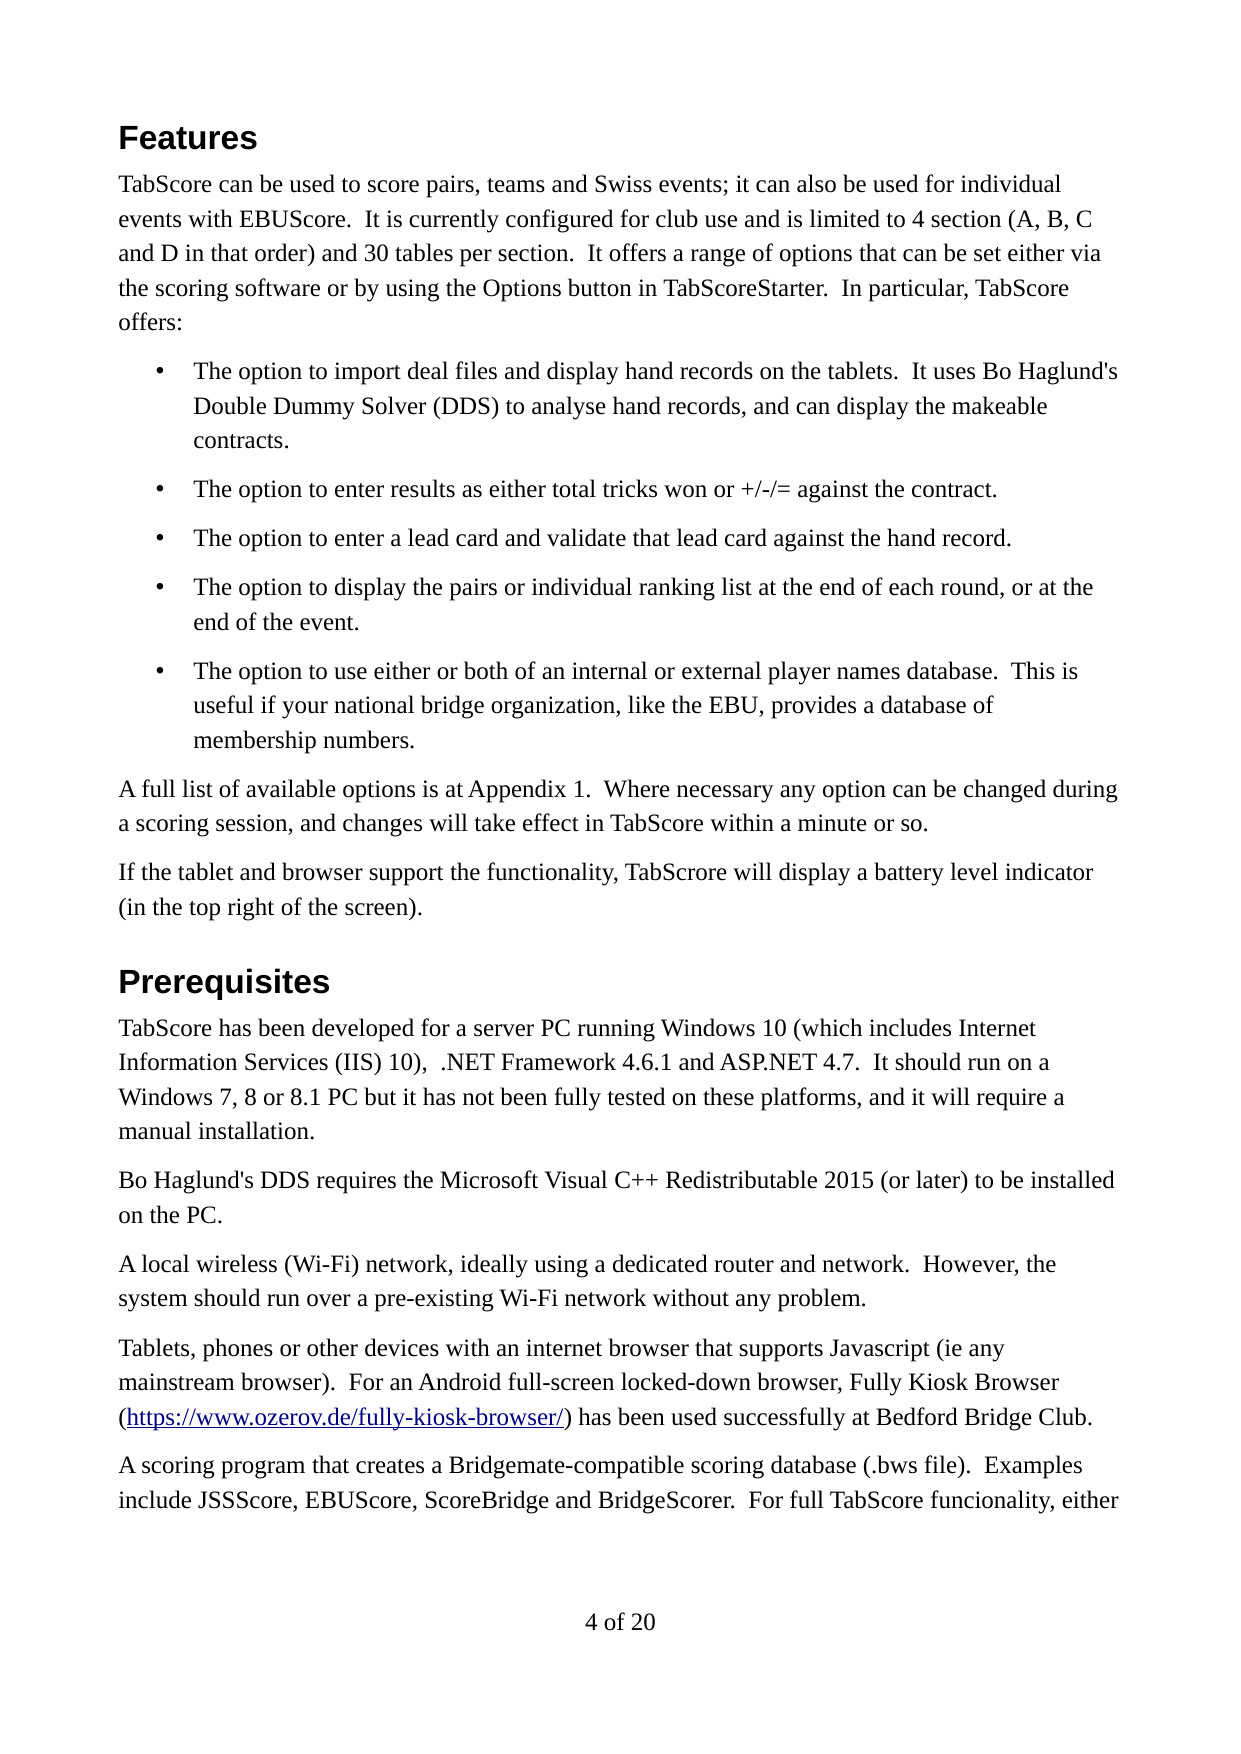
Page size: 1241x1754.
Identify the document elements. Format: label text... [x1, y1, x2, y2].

list The option to enter results as either total tricks won or +/-/= against the contract. [156, 474, 1122, 503]
text Bo Haglund's DDS requires the Microsoft Visual C++ Redistributable 2015 (or later) to be installed on the PC. [118, 1166, 1122, 1229]
list The option to import deal files and display hand records on the tablets. It uses Bo Haglund's Double Dummy Solver (DDS) to analyse hand records, and can display the makeable contracts. [156, 356, 1122, 454]
text If the tablet and browser support the functionality, TabScrore will display a battery level indicator (in the top right of the screen). [118, 857, 1122, 921]
text A scoring program that creates a Bridgemate-compatible scoring database (.bws file). Examples include JSSScore, EBUScore, ScoreBridge and BridgeScorer. For full TabScore funcionality, either [118, 1451, 1122, 1514]
subtitle Prerequisites [118, 962, 1122, 1001]
text Tablets, phones or other devices with an internet browser that supports Javascript (ie any mainstream browser). For an Android full-screen locked-down browser, Fully Kiosk Browser (https://www.ozerov.de/fully-kiosk-browser/) has been used successfully at Bedford Bridge Club. [118, 1333, 1122, 1430]
list The option to enter a lead card and validate that lead card against the hand record. [156, 523, 1122, 552]
text A local wireless (Wi-Fi) network, ideally using a dedicated router and network. However, the system should run over a pre-existing Wi-Fi network without any problem. [118, 1249, 1122, 1312]
text TabScore has been developed for a server PC running Windows 10 (which includes Internet Information Services (IIS) 10), .NET Framework 4.6.1 and ASP.NET 4.7. It should run on a Windows 7, 8 or 8.1 PC but it has not been fully tested on these platforms, and it will require a manual installation. [118, 1013, 1122, 1145]
list The option to display the pairs or individual ranking list at the end of each round, or at the end of the event. [156, 572, 1122, 636]
subtitle Features [118, 118, 1122, 157]
text TabScore can be used to score pairs, teams and Swiss events; it can also be used for individual events with EBUScore. It is currently configured for club use and is limited to 4 section (A, B, C and D in that order) and 30 tables per section. It offers a range of options that can be set either via the scoring software or by using the Options button in TabScoreStarter. In particular, TabScore offers: [118, 169, 1122, 336]
text A full list of available options is at Appendix 1. Where necessary any option can be changed during a scoring session, and changes will take effect in TabScore within a minute or so. [118, 774, 1122, 837]
list The option to use either or both of an internal or external player names database. This is useful if your national bridge organization, like the EBU, provides a database of membership numbers. [156, 656, 1122, 754]
